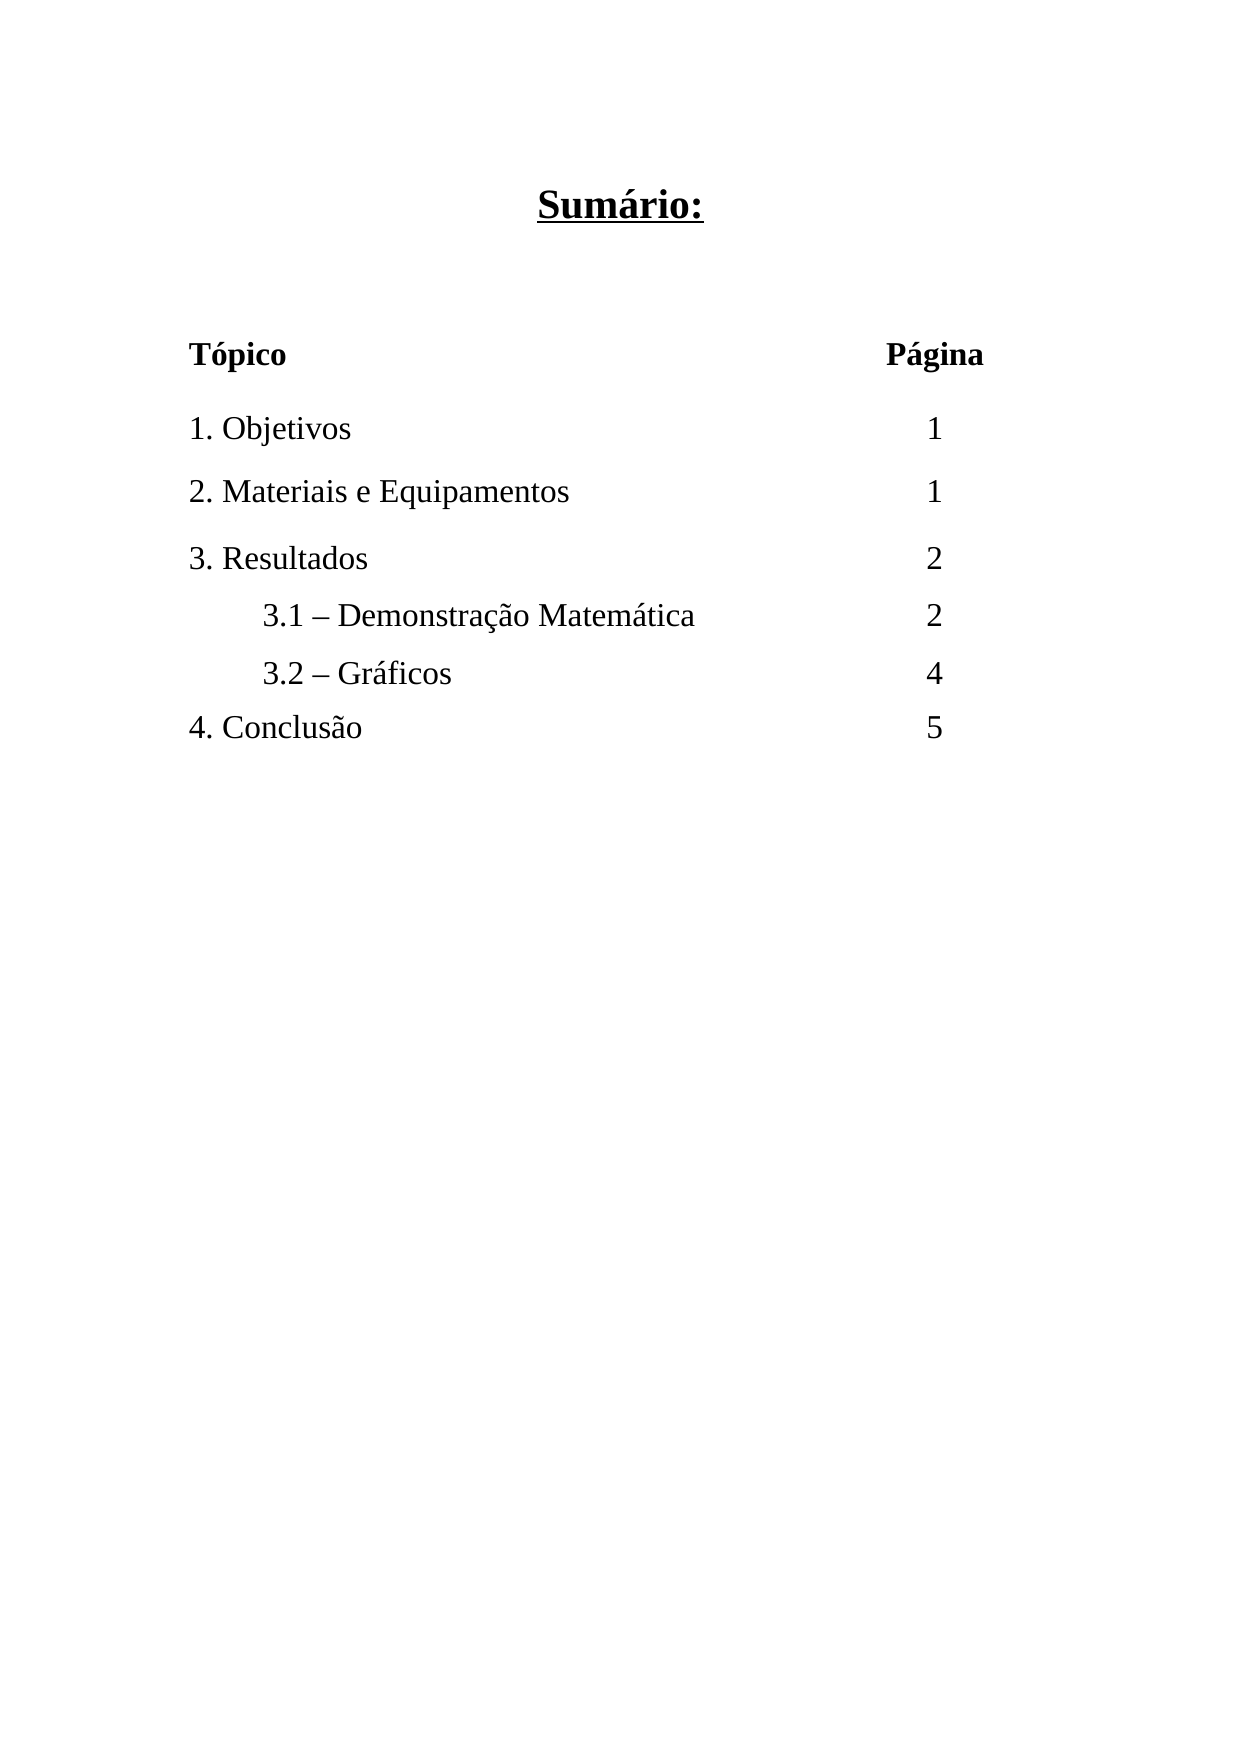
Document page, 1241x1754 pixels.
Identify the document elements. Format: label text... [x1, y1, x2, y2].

table_cell 4. Conclusão [177, 691, 874, 746]
table_header Tópico [177, 334, 874, 394]
table_cell 3.2 – Gráficos [177, 634, 874, 691]
table_cell 3.1 – Demonstração Matemática [177, 576, 874, 634]
text Sumário: [177, 179, 1063, 227]
table_cell 3. Resultados [177, 519, 874, 576]
table_cell 1. Objetivos [177, 394, 874, 461]
table_cell 2 [875, 576, 1004, 634]
table_cell 4 [875, 634, 1004, 691]
table_cell 2. Materiais e Equipamentos [177, 461, 874, 519]
table_cell 1 [875, 394, 1004, 461]
table_cell 1 [875, 461, 1004, 519]
table_cell 2 [875, 519, 1004, 576]
table_header Página [875, 334, 1004, 394]
table_cell 5 [875, 691, 1004, 746]
